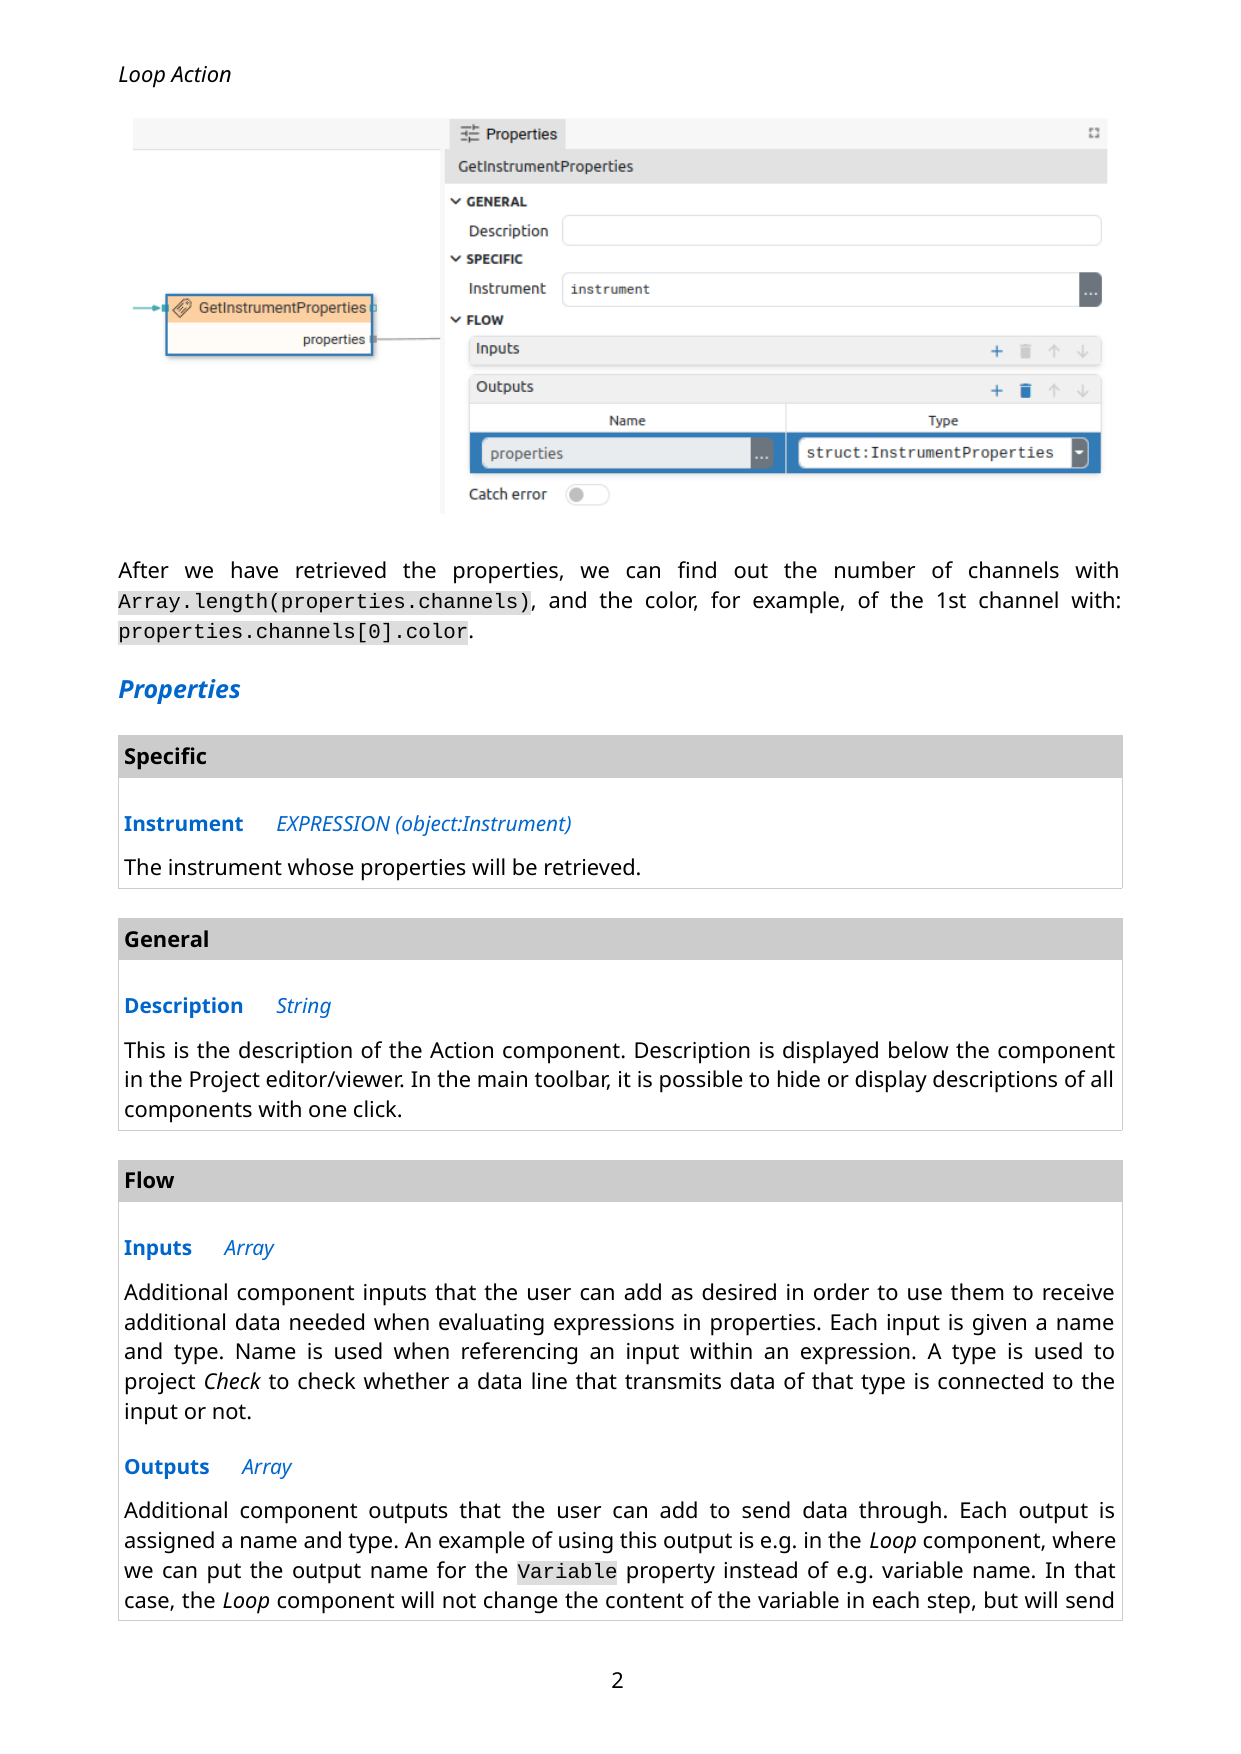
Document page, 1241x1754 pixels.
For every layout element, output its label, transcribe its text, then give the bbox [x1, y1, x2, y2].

table_cell Description String This is the description of the Action component. Description is displayed below the component in the Project editor/viewer. In the main toolbar, it is possible to hide or display descriptions of all components with one click. [119, 960, 1122, 1130]
table_cell Instrument EXPRESSION (object:Instrument) The instrument whose properties will be retrieved. [119, 778, 1122, 888]
text After we have retrieved the properties, we can find out the number of channels with Array.length(properties.channels), and the color, for example, of the 1st channel with: properties.channels[0].color. [118, 556, 1122, 645]
table_header Flow [119, 1161, 1122, 1201]
table_cell Inputs Array Additional component inputs that the user can add as desired in order to use them to receive additional data needed when evaluating expressions in properties. Each input is given a name and type. Name is used when referencing an input within an expression. A type is used to project Check to check whether a data line that transmits data of that type is connected to the input or not. Outputs Array Additional component outputs that the user can add to send data through. Each output is assigned a name and type. An example of using this output is e.g. in the Loop component, where we can put the output name for the Variable property instead of e.g. variable name. In that case, the Loop component will not change the content of the variable in each step, but will send [119, 1202, 1122, 1620]
table_header Specific [119, 736, 1122, 777]
table_header General [119, 919, 1122, 959]
subtitle Properties [118, 671, 1122, 706]
picture [132, 118, 1108, 514]
